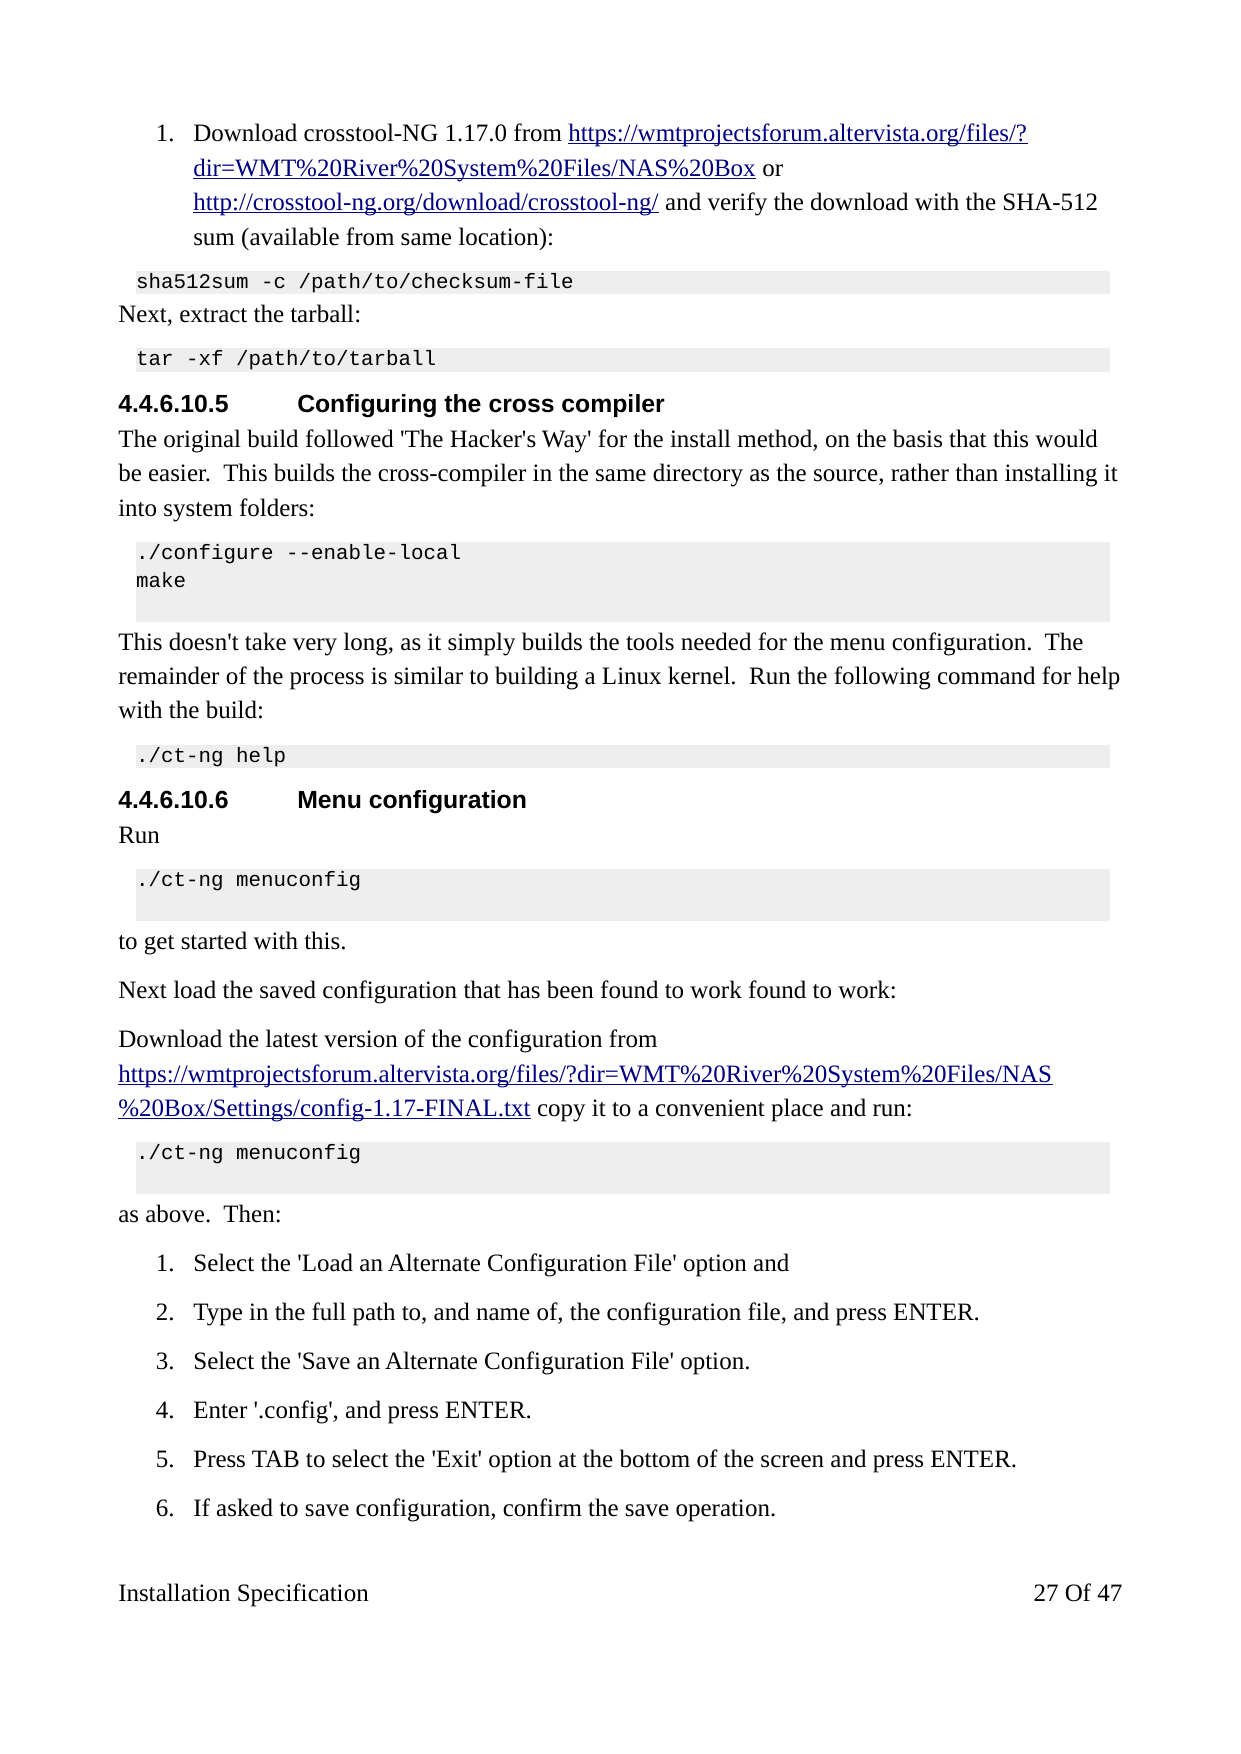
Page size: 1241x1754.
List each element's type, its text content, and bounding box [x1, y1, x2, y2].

text ./ct-ng menuconfig [136, 869, 1110, 893]
list Download crosstool-NG 1.17.0 from https://wmtprojectsforum.altervista.org/files/?dir=WMT%20River%20System%20Files/NAS%20Box or http://crosstool-ng.org/download/crosstool-ng/ and verify the download with the SHA-512 sum (available from same location): [156, 118, 1122, 250]
text tar -xf /path/to/tarball [136, 348, 1110, 372]
text ./ct-ng menuconfig [136, 1142, 1110, 1166]
text This doesn't take very long, as it simply builds the tools needed for the menu configuration. The remainder of the process is similar to building a Linux kernel. Run the following command for help with the build: [118, 627, 1122, 724]
subtitle Menu configuration [118, 786, 1122, 814]
text Run [118, 820, 1122, 849]
list If asked to save configuration, confirm the save operation. [156, 1493, 1122, 1522]
text Download the latest version of the configuration from https://wmtprojectsforum.altervista.org/files/?dir=WMT%20River%20System%20Files/NAS%20Box/Settings/config-1.17-FINAL.txt copy it to a convenient place and run: [118, 1024, 1122, 1122]
text Next, extract the tarball: [118, 299, 1122, 328]
list Press TAB to select the 'Exit' option at the bottom of the screen and press ENTER. [156, 1444, 1122, 1473]
text as above. Then: [118, 1199, 1122, 1228]
list Type in the full path to, and name of, the configuration file, and press ENTER. [156, 1297, 1122, 1326]
subtitle Configuring the cross compiler [118, 389, 1122, 417]
text Next load the saved configuration that has been found to work found to work: [118, 975, 1122, 1004]
list Select the 'Load an Alternate Configuration File' option and [156, 1248, 1122, 1277]
list Select the 'Save an Alternate Configuration File' option. [156, 1346, 1122, 1375]
list Enter '.config', and press ENTER. [156, 1395, 1122, 1424]
text to get started with this. [118, 926, 1122, 955]
text make [136, 570, 1110, 594]
text sha512sum -c /path/to/checksum-file [136, 271, 1110, 294]
text ./configure --enable-local [136, 542, 1110, 565]
text ./ct-ng help [136, 745, 1110, 768]
text The original build followed 'The Hacker's Way' for the install method, on the basis that this would be easier. This builds the cross-compiler in the same directory as the source, rather than installing it into system folders: [118, 424, 1122, 521]
